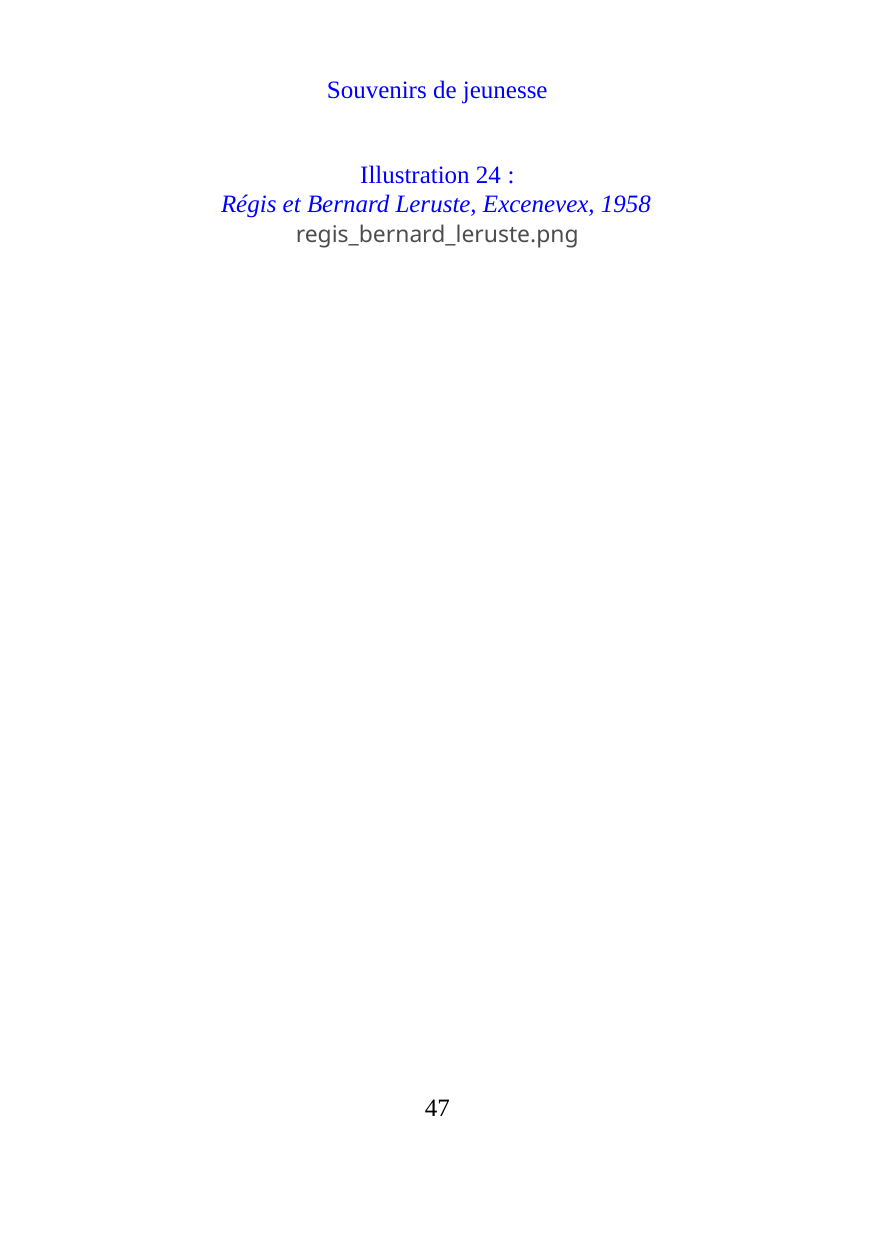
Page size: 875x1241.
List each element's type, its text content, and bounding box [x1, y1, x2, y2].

text Régis et Bernard Leruste, Excenevex, 1958 [118, 189, 756, 217]
text regis_bernard_leruste.png [118, 217, 756, 249]
text Illustration 24 : [118, 160, 756, 189]
